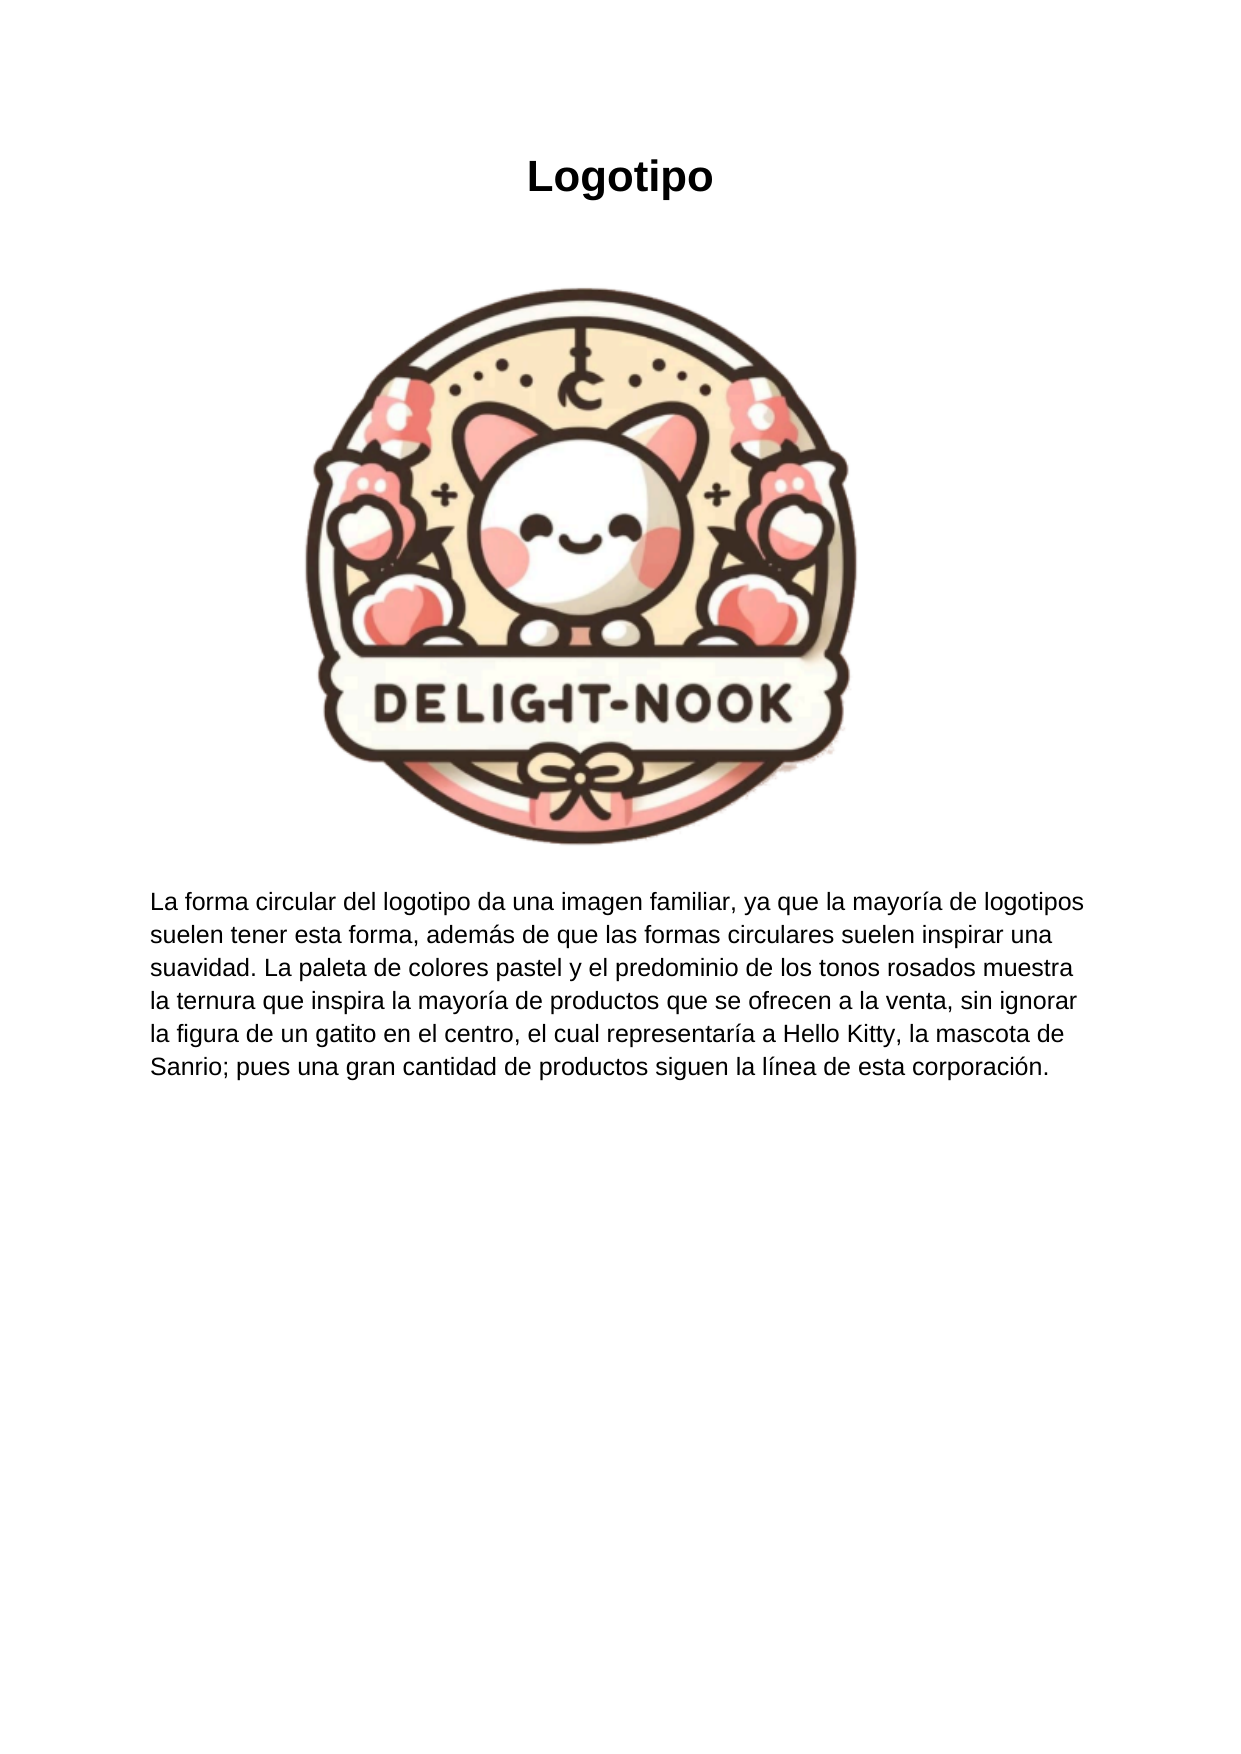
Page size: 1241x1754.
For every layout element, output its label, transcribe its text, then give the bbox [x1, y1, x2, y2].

text suelen tener esta forma, además de que las formas circulares suelen inspirar una [150, 920, 1090, 949]
text la ternura que inspira la mayoría de productos que se ofrecen a la venta, sin ignorar [150, 986, 1090, 1015]
text suavidad. La paleta de colores pastel y el predominio de los tonos rosados muestra [150, 953, 1090, 982]
text Sanrio; pues una gran cantidad de productos siguen la línea de esta corporación. [150, 1052, 1090, 1081]
picture [150, 265, 1047, 850]
text La forma circular del logotipo da una imagen familiar, ya que la mayoría de logotipos [150, 887, 1090, 916]
text Logotipo [150, 150, 1090, 200]
text la figura de un gatito en el centro, el cual representaría a Hello Kitty, la mascota de [150, 1019, 1090, 1048]
